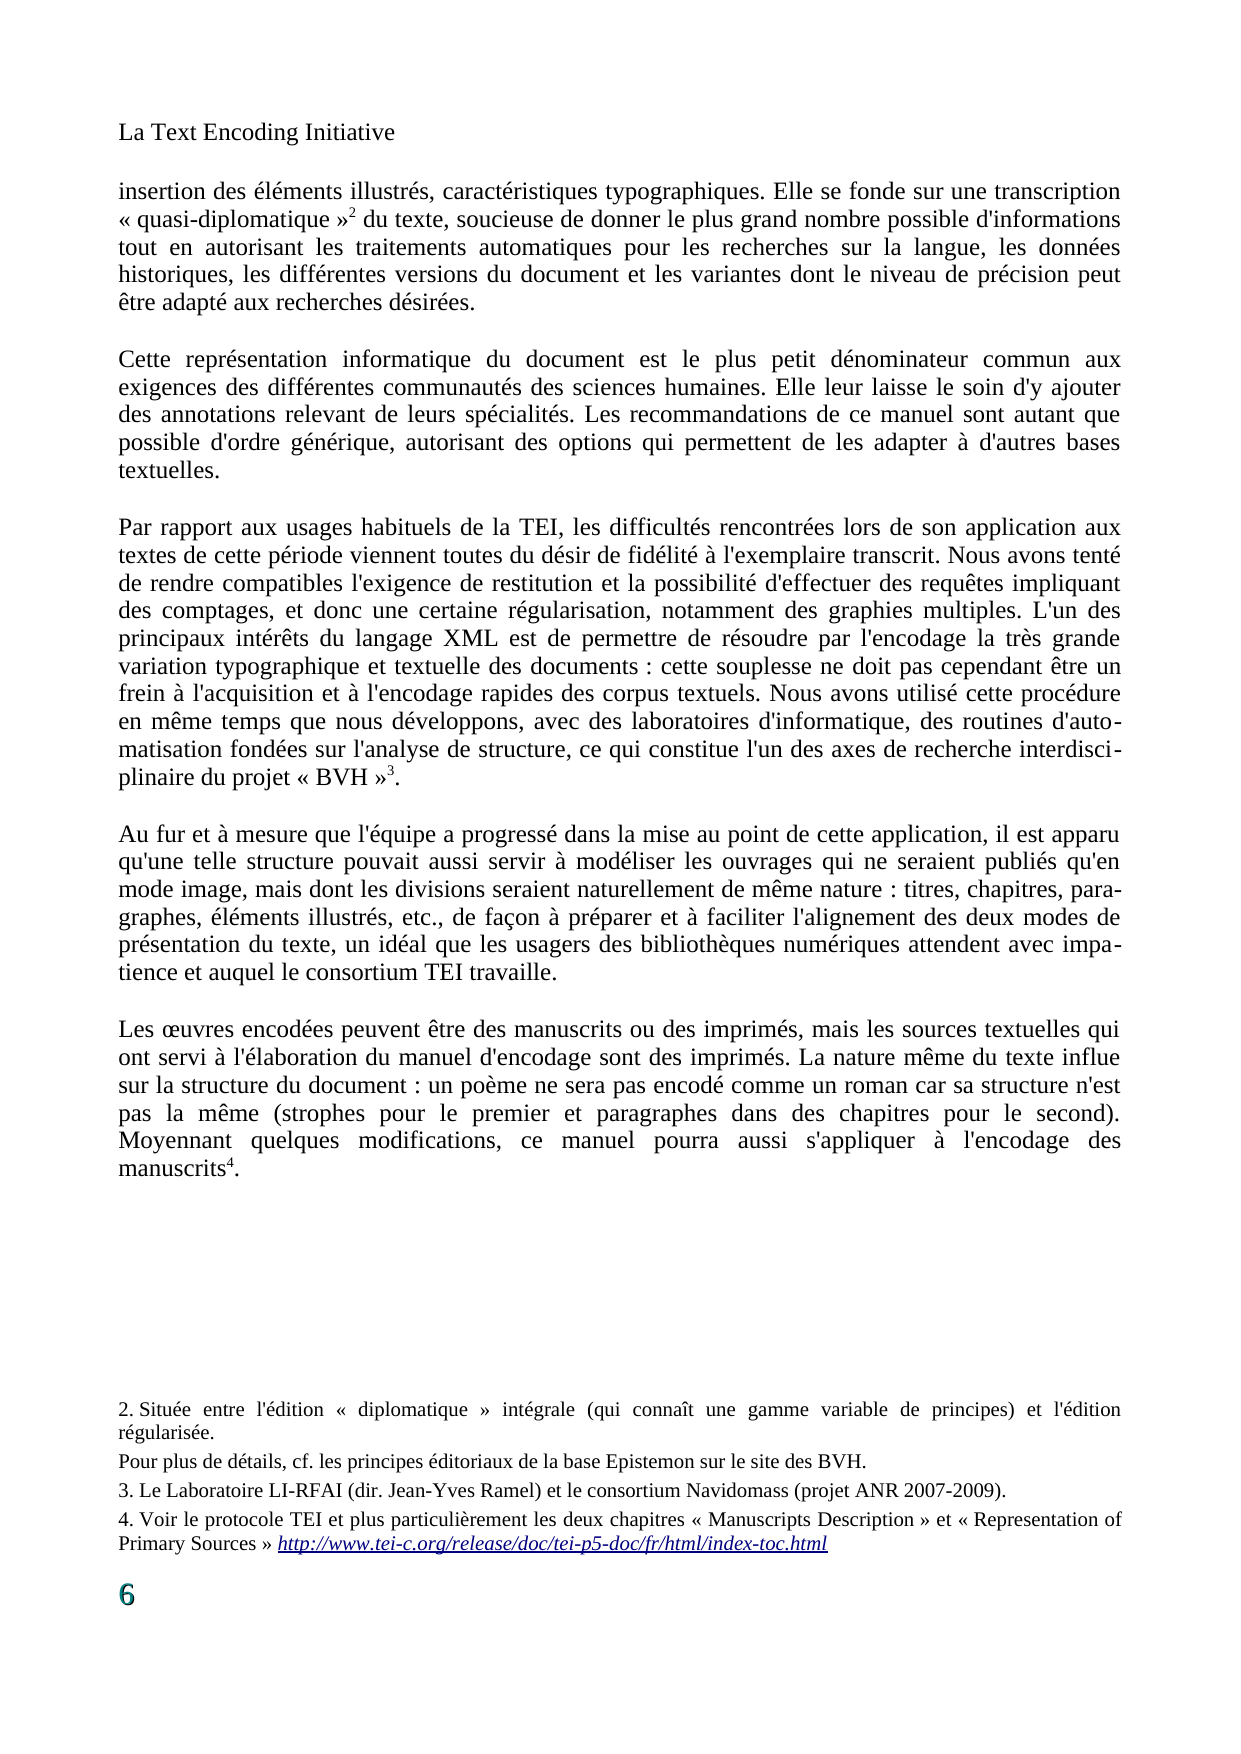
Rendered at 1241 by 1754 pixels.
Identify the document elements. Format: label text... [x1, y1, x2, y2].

text Voir le protocole TEI et plus particulièrement les deux chapitres « Manuscripts Description » et « Representation of Primary Sources » http://www.tei-c.org/release/doc/tei-p5-doc/fr/html/index-toc.html [118, 1508, 1122, 1554]
text Au fur et à mesure que l'équipe a progressé dans la mise au point de cette application, il est apparu qu'une telle structure pouvait aussi servir à modéliser les ouvrages qui ne seraient publiés qu'en mode image, mais dont les divisions seraient naturellement de même nature : titres, chapitres, para­graphes, éléments illustrés, etc., de façon à préparer et à faciliter l'alignement des deux modes de présentation du texte, un idéal que les usagers des bibliothèques numériques attendent avec impa­tience et auquel le consortium TEI travaille. [118, 820, 1122, 986]
text Les œuvres encodées peuvent être des manuscrits ou des imprimés, mais les sources textuelles qui ont servi à l'élaboration du manuel d'encodage sont des imprimés. La nature même du texte influe sur la structure du document : un poème ne sera pas encodé comme un roman car sa structure n'est pas la même (strophes pour le premier et paragraphes dans des chapitres pour le second). Moyennant quelques modifications, ce manuel pourra aussi s'appliquer à l'encodage des manuscrits. [118, 1016, 1122, 1182]
text Cette représentation informatique du document est le plus petit dénominateur commun aux exigences des différentes communautés des sciences humaines. Elle leur laisse le soin d'y ajouter des annotations relevant de leurs spécialités. Les recommandations de ce manuel sont autant que possible d'ordre générique, autorisant des options qui permettent de les adapter à d'autres bases textuelles. [118, 345, 1122, 484]
text Le Laboratoire LI-RFAI (dir. Jean-Yves Ramel) et le consortium Navidomass (projet ANR 2007-2009). [118, 1479, 1122, 1502]
text Pour plus de détails, cf. les principes éditoriaux de la base Epistemon sur le site des BVH. [118, 1450, 1122, 1473]
text Située entre l'édition « diplomatique » intégrale (qui connaît une gamme variable de principes) et l'édition régularisée. [118, 1398, 1122, 1444]
text insertion des éléments illustrés, caractéristiques typographiques. Elle se fonde sur une transcription « quasi-diplomatique » du texte, soucieuse de donner le plus grand nombre possible d'informations tout en autorisant les traitements automatiques pour les recherches sur la langue, les données historiques, les différentes versions du document et les variantes dont le niveau de précision peut être adapté aux recherches désirées. [118, 177, 1122, 316]
text s [118, 1202, 1122, 1216]
text Par rapport aux usages habituels de la TEI, les difficultés rencontrées lors de son application aux textes de cette période viennent toutes du désir de fidélité à l'exemplaire transcrit. Nous avons tenté de rendre compatibles l'exigence de restitution et la possibilité d'effectuer des requêtes impliquant des comptages, et donc une certaine régularisation, notamment des graphies multiples. L'un des principaux intérêts du langage XML est de permettre de résoudre par l'encodage la très grande variation typographique et textuelle des documents : cette souplesse ne doit pas cependant être un frein à l'acquisition et à l'encodage rapides des corpus textuels. Nous avons utilisé cette procédure en même temps que nous développons, avec des laboratoires d'informatique, des routines d'auto­matisation fondées sur l'analyse de structure, ce qui constitue l'un des axes de recherche interdisci­plinaire du projet « BVH ». [118, 513, 1122, 790]
